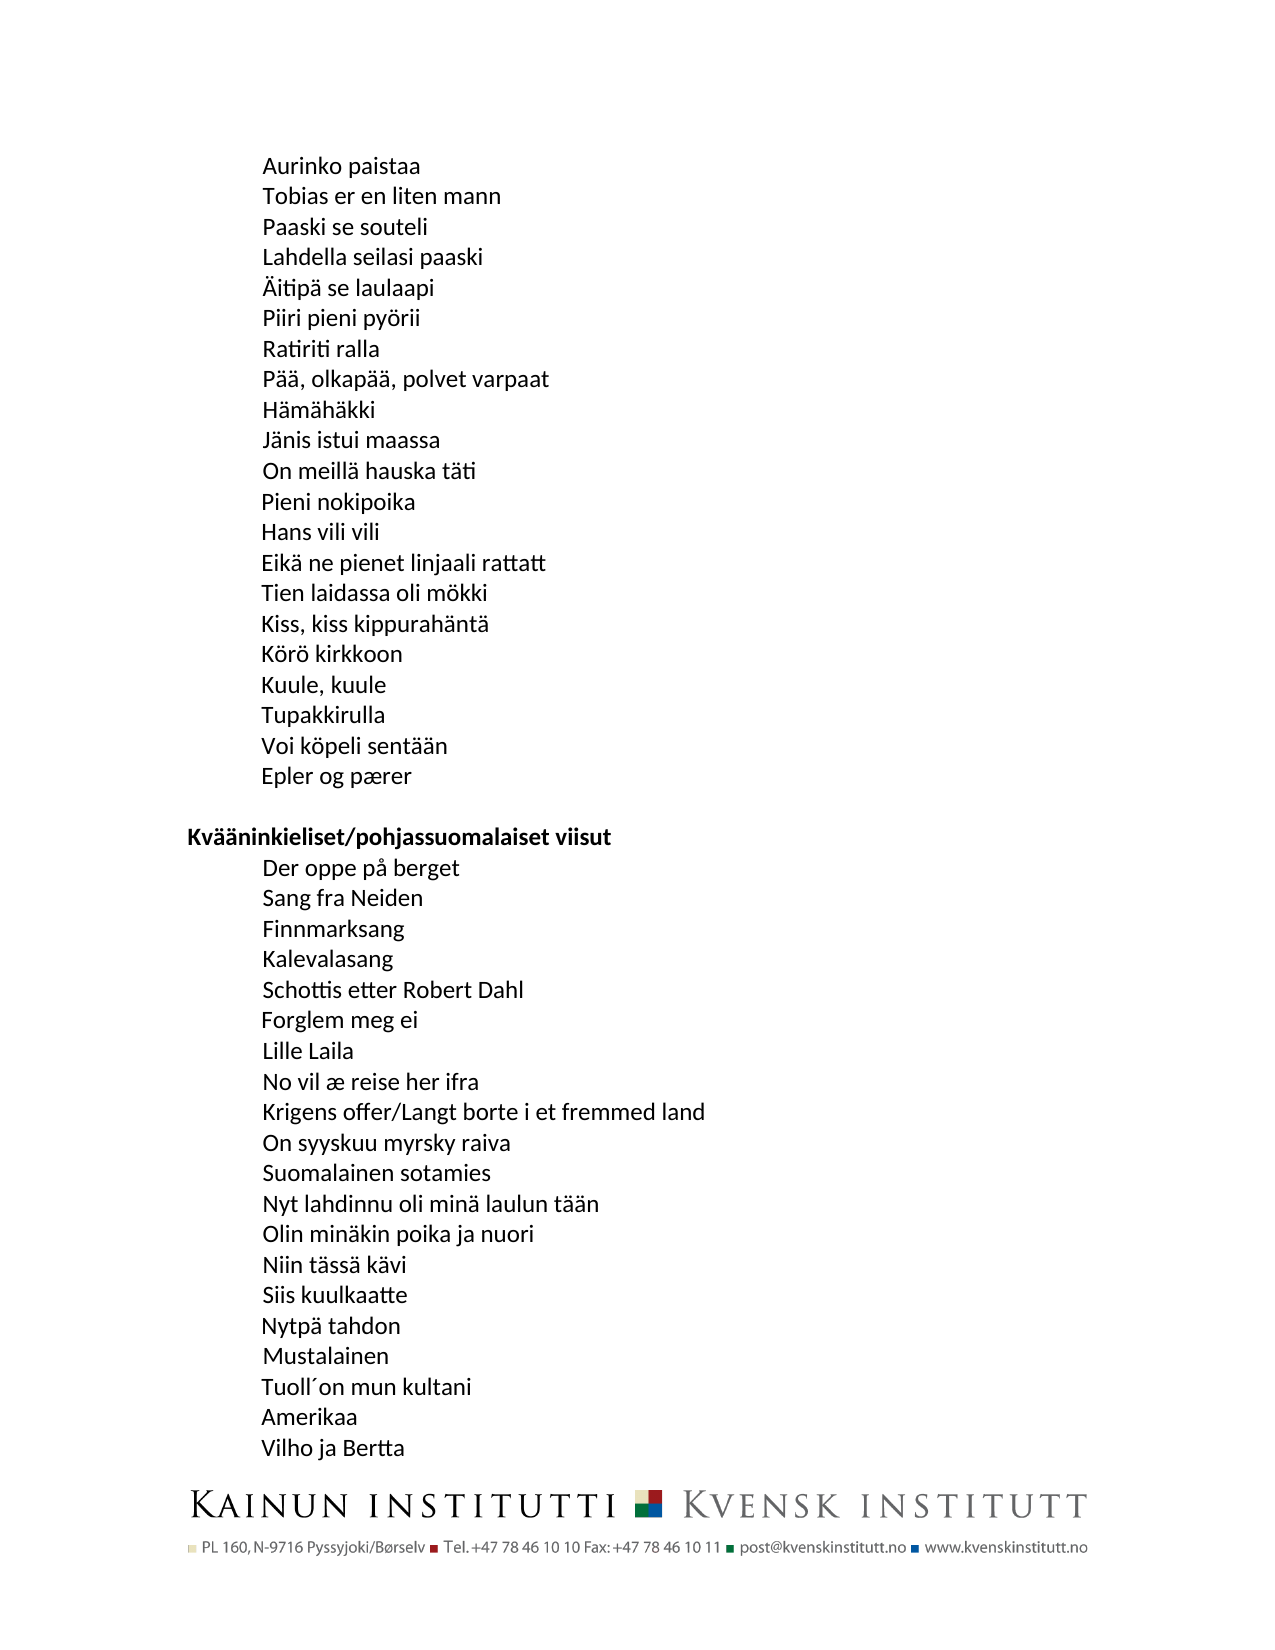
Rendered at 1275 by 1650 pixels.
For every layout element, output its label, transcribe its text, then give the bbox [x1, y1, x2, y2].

text Eikä ne pienet linjaali rattatt [187, 547, 1087, 577]
text Niin tässä kävi [187, 1249, 1087, 1279]
text Vilho ja Bertta [187, 1432, 1087, 1462]
text Tien laidassa oli mökki [187, 577, 1087, 608]
text Siis kuulkaatte [187, 1279, 1087, 1310]
text Pää, olkapää, polvet varpaat [187, 364, 1087, 394]
text Kuule, kuule [187, 669, 1087, 699]
text Kiss, kiss kippurahäntä [187, 608, 1087, 638]
text Kalevalasang [187, 943, 1087, 974]
text Aurinko paistaa [187, 150, 1087, 181]
text Körö kirkkoon [187, 638, 1087, 669]
text Nytpä tahdon [187, 1310, 1087, 1340]
text Paaski se souteli [187, 211, 1087, 242]
text Kvääninkieliset/pohjassuomalaiset viisut [187, 821, 1087, 852]
text Mustalainen [187, 1340, 1087, 1371]
text Schottis etter Robert Dahl [187, 974, 1087, 1004]
text Suomalainen sotamies [187, 1157, 1087, 1188]
text Ratiriti ralla [187, 333, 1087, 364]
text Pieni nokipoika [187, 486, 1087, 516]
text Der oppe på berget [187, 852, 1087, 882]
text Hämähäkki [187, 394, 1087, 425]
text Tobias er en liten mann [187, 181, 1087, 211]
text On meillä hauska täti [187, 455, 1087, 486]
text Amerikaa [187, 1401, 1087, 1432]
text On syyskuu myrsky raiva [187, 1127, 1087, 1157]
text Jänis istui maassa [187, 425, 1087, 455]
text Lille Laila [187, 1035, 1087, 1066]
text Lahdella seilasi paaski [187, 242, 1087, 272]
text Finnmarksang [187, 913, 1087, 943]
text Voi köpeli sentään [187, 730, 1087, 760]
text Tupakkirulla [187, 699, 1087, 730]
text Nyt lahdinnu oli minä laulun tään [187, 1188, 1087, 1218]
text Hans vili vili [187, 516, 1087, 547]
text No vil æ reise her ifra [187, 1066, 1087, 1096]
picture [187, 1490, 1088, 1558]
text Forglem meg ei [187, 1004, 1087, 1035]
text Olin minäkin poika ja nuori [187, 1218, 1087, 1249]
text Äitipä se laulaapi [187, 272, 1087, 303]
text Tuoll´on mun kultani [187, 1371, 1087, 1401]
text Krigens offer/Langt borte i et fremmed land [187, 1096, 1087, 1127]
text Piiri pieni pyörii [187, 303, 1087, 333]
text Epler og pærer [187, 760, 1087, 791]
text Sang fra Neiden [187, 882, 1087, 913]
